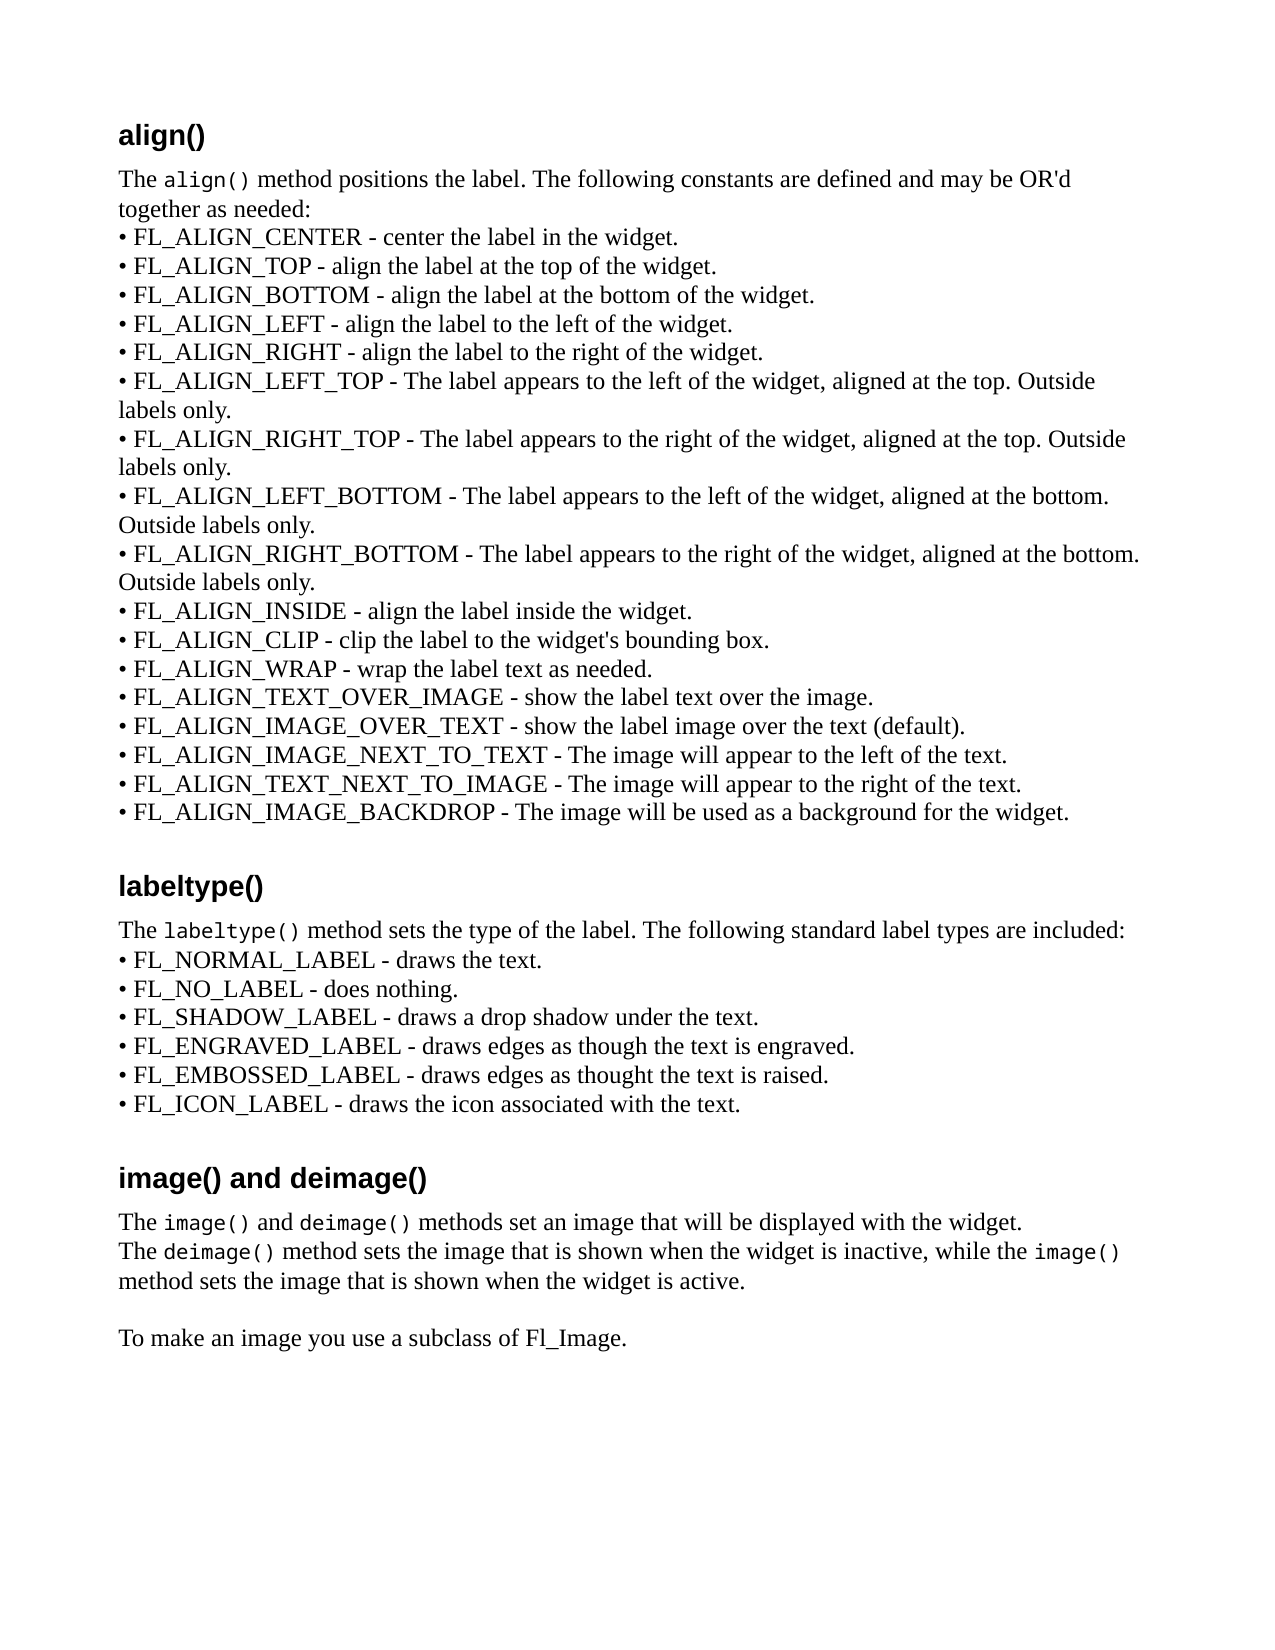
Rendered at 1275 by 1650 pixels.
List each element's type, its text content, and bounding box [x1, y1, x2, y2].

text • FL_ALIGN_CENTER - center the label in the widget. [118, 222, 1157, 251]
text • FL_ICON_LABEL - draws the icon associated with the text. [118, 1089, 1157, 1117]
text • FL_NO_LABEL - does nothing. [118, 974, 1157, 1002]
text • FL_ALIGN_WRAP - wrap the label text as needed. [118, 654, 1157, 682]
text • FL_SHADOW_LABEL - draws a drop shadow under the text. [118, 1002, 1157, 1031]
text The align() method positions the label. The following constants are defined and may be OR'd together as needed: [118, 164, 1157, 222]
subtitle image() and deimage() [118, 1161, 1157, 1194]
text The image() and deimage() methods set an image that will be displayed with the widget. [118, 1207, 1157, 1236]
text • FL_ALIGN_RIGHT_BOTTOM - The label appears to the right of the widget, aligned at the bottom. Outside labels only. [118, 539, 1157, 596]
text The deimage() method sets the image that is shown when the widget is inactive, while the image() method sets the image that is shown when the widget is active. [118, 1236, 1157, 1294]
text • FL_ALIGN_IMAGE_OVER_TEXT - show the label image over the text (default). [118, 711, 1157, 740]
text • FL_ALIGN_IMAGE_BACKDROP - The image will be used as a background for the widget. [118, 797, 1157, 826]
text • FL_ALIGN_LEFT_BOTTOM - The label appears to the left of the widget, aligned at the bottom. Outside labels only. [118, 481, 1157, 539]
text • FL_ALIGN_IMAGE_NEXT_TO_TEXT - The image will appear to the left of the text. [118, 740, 1157, 769]
text • FL_ALIGN_TOP - align the label at the top of the widget. [118, 251, 1157, 280]
text • FL_NORMAL_LABEL - draws the text. [118, 945, 1157, 974]
text • FL_ALIGN_INSIDE - align the label inside the widget. [118, 596, 1157, 625]
text • FL_ALIGN_TEXT_OVER_IMAGE - show the label text over the image. [118, 682, 1157, 711]
text • FL_EMBOSSED_LABEL - draws edges as thought the text is raised. [118, 1060, 1157, 1089]
text • FL_ALIGN_CLIP - clip the label to the widget's bounding box. [118, 625, 1157, 654]
subtitle labeltype() [118, 869, 1157, 903]
text • FL_ALIGN_LEFT_TOP - The label appears to the left of the widget, aligned at the top. Outside labels only. [118, 366, 1157, 424]
text • FL_ENGRAVED_LABEL - draws edges as though the text is engraved. [118, 1031, 1157, 1060]
text • FL_ALIGN_BOTTOM - align the label at the bottom of the widget. [118, 280, 1157, 309]
text • FL_ALIGN_RIGHT_TOP - The label appears to the right of the widget, aligned at the top. Outside labels only. [118, 424, 1157, 481]
text To make an image you use a subclass of Fl_Image. [118, 1323, 1157, 1352]
text • FL_ALIGN_TEXT_NEXT_TO_IMAGE - The image will appear to the right of the text. [118, 769, 1157, 797]
subtitle align() [118, 118, 1157, 152]
text • FL_ALIGN_RIGHT - align the label to the right of the widget. [118, 337, 1157, 366]
text • FL_ALIGN_LEFT - align the label to the left of the widget. [118, 309, 1157, 337]
text The labeltype() method sets the type of the label. The following standard label types are included: [118, 916, 1157, 945]
